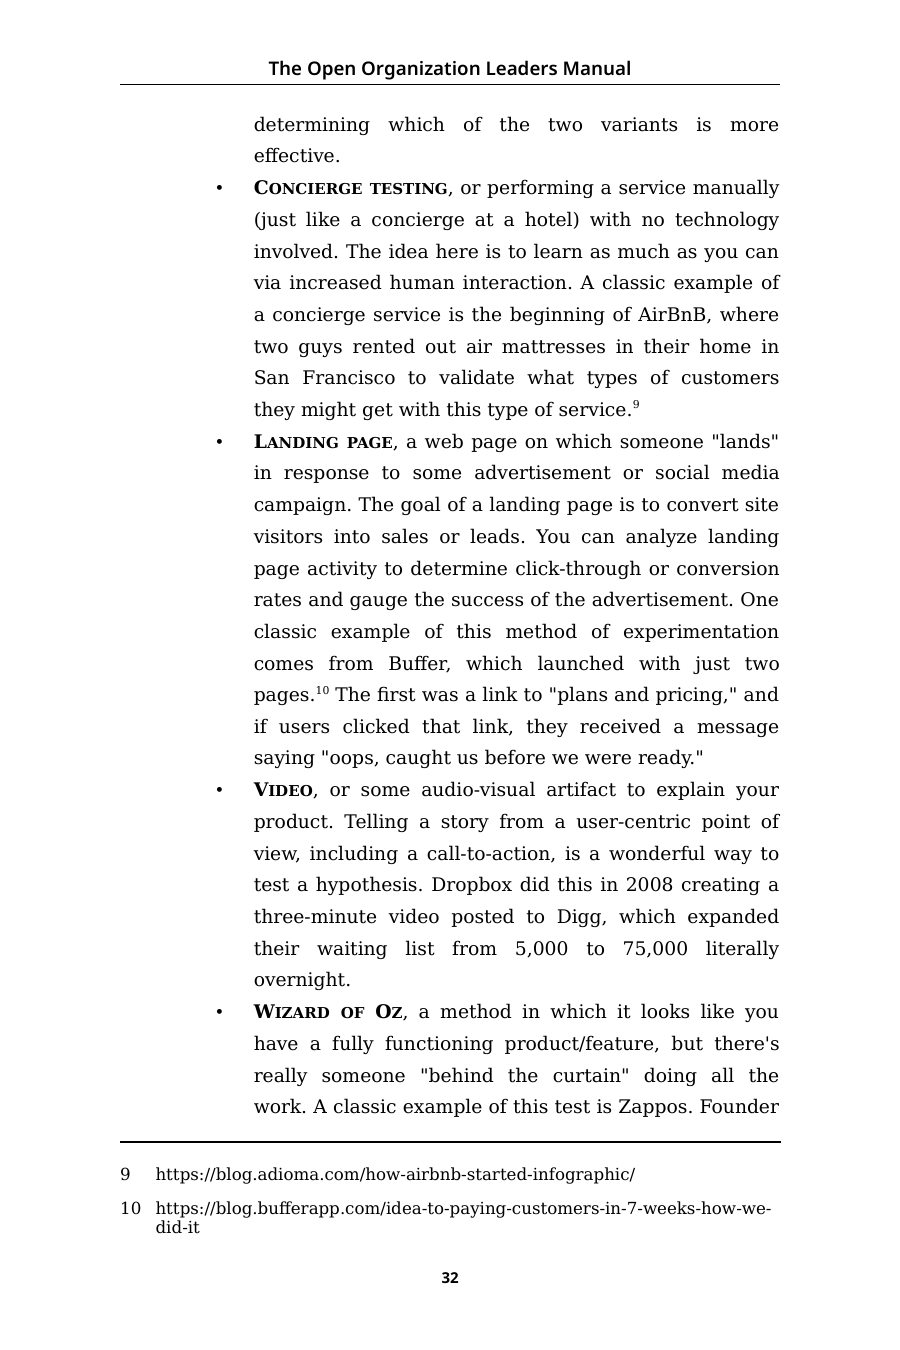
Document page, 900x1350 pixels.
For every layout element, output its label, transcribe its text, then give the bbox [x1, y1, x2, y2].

list Landing page, a web page on which someone "lands" in response to some advertisement or social media campaign. The goal of a landing page is to convert site visitors into sales or leads. You can analyze landing page activity to determine click-through or conversion rates and gauge the success of the advertisement. One classic example of this method of experimentation comes from Buffer, which launched with just two pages. The first was a link to "plans and pricing," and if users clicked that link, they received a message saying "oops, caught us before we were ready." [216, 431, 780, 769]
list Concierge testing, or performing a service manually (just like a concierge at a hotel) with no technology involved. The idea here is to learn as much as you can via increased human interaction. A classic example of a concierge service is the beginning of AirBnB, where two guys rented out air mattresses in their home in San Francisco to validate what types of customers they might get with this type of service. [216, 177, 780, 421]
list Wizard of Oz, a method in which it looks like you have a fully functioning product/feature, but there's really someone "behind the curtain" doing all the work. A classic example of this test is Zappos. Founder [216, 1001, 780, 1118]
list determining which of the two variants is more effective. [216, 114, 780, 167]
list https://blog.adioma.com/how-airbnb-started-infographic/ [120, 1164, 780, 1184]
list https://blog.bufferapp.com/idea-to-paying-customers-in-7-weeks-how-we-did-it [120, 1199, 780, 1237]
list Video, or some audio-visual artifact to explain your product. Telling a story from a user-centric point of view, including a call-to-action, is a wonderful way to test a hypothesis. Dropbox did this in 2008 creating a three-minute video posted to Digg, which expanded their waiting list from 5,000 to 75,000 literally overnight. [216, 779, 780, 991]
